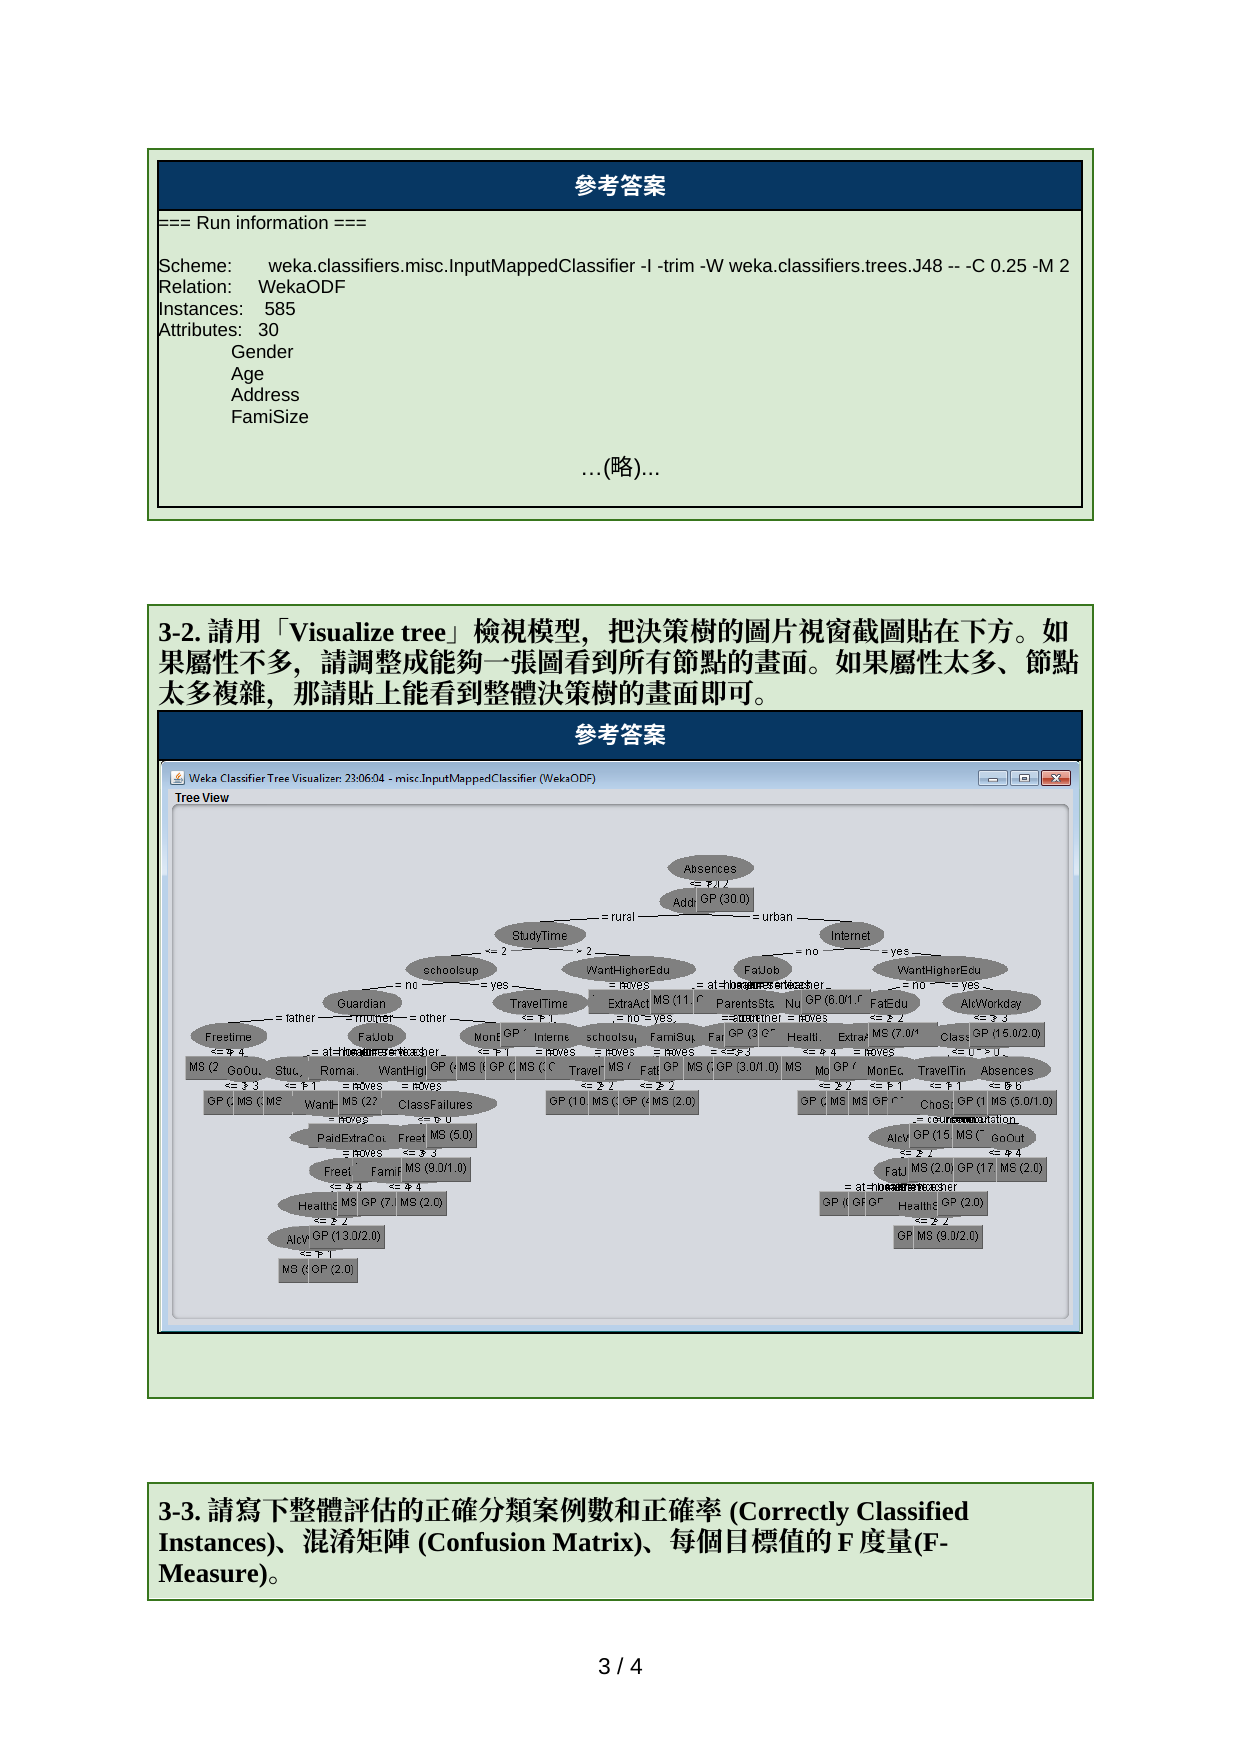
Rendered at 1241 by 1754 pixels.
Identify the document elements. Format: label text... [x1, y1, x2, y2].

table_header [149, 150, 1092, 519]
table_header 3-2. 請用「Visualize tree」檢視模型，把決策樹的圖片視窗截圖貼在下方。如果屬性不多，請調整成能夠一張圖看到所有節點的畫面。如果屬性太多、節點太多複雜，那請貼上能看到整體決策樹的畫面即可。 [149, 606, 1092, 1397]
table_header 參考答案 [159, 712, 1081, 759]
table_header 參考答案 [159, 162, 1081, 209]
picture [160, 761, 1080, 1332]
table_header 3-3. 請寫下整體評估的正確分類案例數和正確率 (Correctly Classified Instances)、混淆矩陣 (Confusion Matrix)、每個目標值的F度量(F-Measure)。 [149, 1484, 1092, 1598]
table_cell === Run information === Scheme: weka.classifiers.misc.InputMappedClassifier -I -trim -W weka.classifiers.trees.J48 -- -C 0.25 -M 2 Relation: WekaODF Instances: 585 Attributes: 30 Gender Age Address FamiSize …(略)... [159, 211, 1081, 506]
